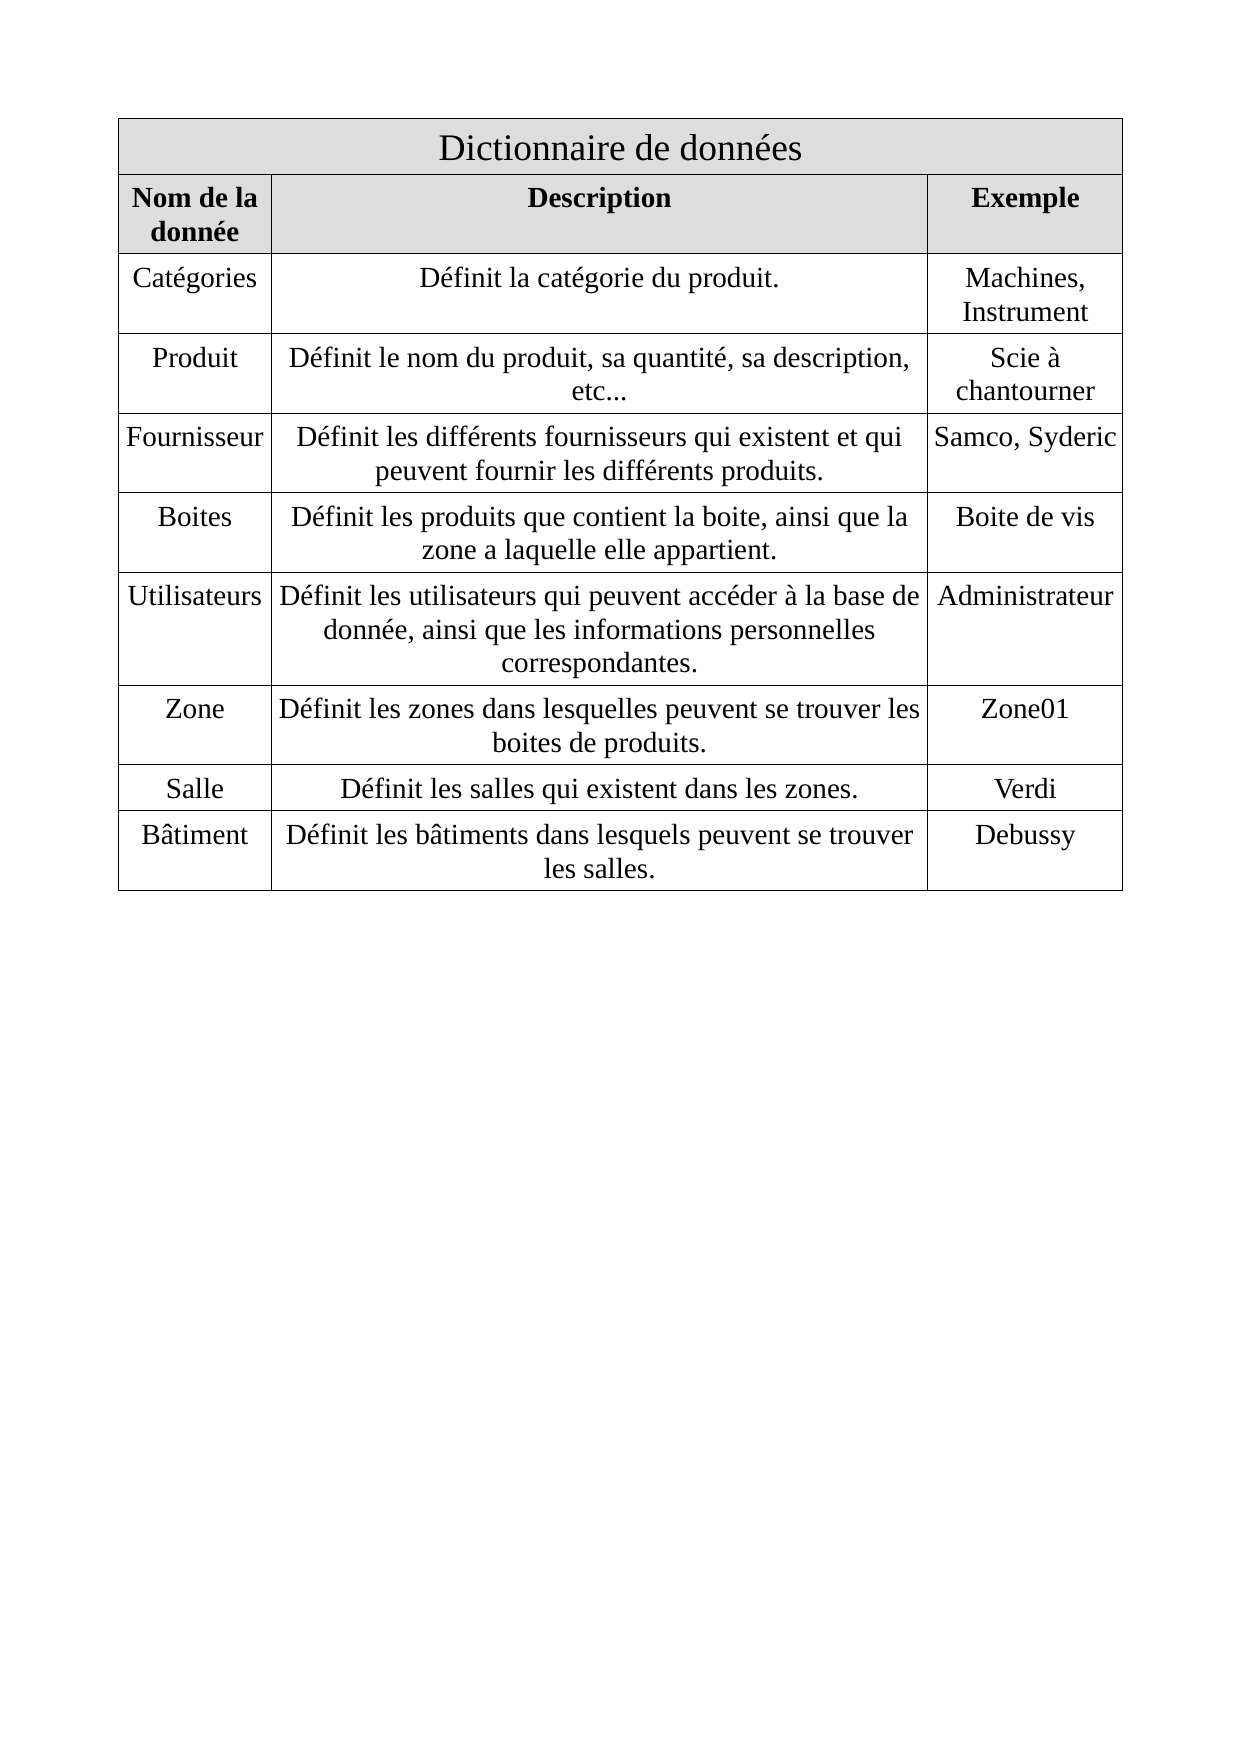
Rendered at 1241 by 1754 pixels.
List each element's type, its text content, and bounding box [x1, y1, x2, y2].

table_cell Définit les zones dans lesquelles peuvent se trouver les boites de produits. [272, 686, 927, 764]
table_cell Fournisseur [119, 414, 271, 492]
table_cell Verdi [928, 765, 1122, 810]
table_header Dictionnaire de données [119, 119, 1122, 174]
table_cell Debussy [928, 811, 1122, 890]
table_cell Machines, Instrument [928, 254, 1122, 333]
table_cell Bâtiment [119, 811, 271, 890]
table_cell Utilisateurs [119, 573, 271, 685]
table_cell Catégories [119, 254, 271, 333]
table_cell Scie à chantourner [928, 334, 1122, 412]
table_cell Définit les bâtiments dans lesquels peuvent se trouver les salles. [272, 811, 927, 890]
table_cell Nom de la donnée [119, 175, 271, 253]
table_cell Samco, Syderic [928, 414, 1122, 492]
table_cell Boite de vis [928, 493, 1122, 572]
table_cell Définit les salles qui existent dans les zones. [272, 765, 927, 810]
table_cell Produit [119, 334, 271, 412]
table_cell Zone [119, 686, 271, 764]
table_cell Administrateur [928, 573, 1122, 685]
table_cell Boites [119, 493, 271, 572]
table_cell Zone01 [928, 686, 1122, 764]
table_cell Définit les différents fournisseurs qui existent et qui peuvent fournir les différents produits. [272, 414, 927, 492]
table_cell Définit les utilisateurs qui peuvent accéder à la base de donnée, ainsi que les informations personnelles correspondantes. [272, 573, 927, 685]
table_cell Définit le nom du produit, sa quantité, sa description, etc... [272, 334, 927, 412]
table_cell Exemple [928, 175, 1122, 253]
table_cell Définit la catégorie du produit. [272, 254, 927, 333]
table_cell Description [272, 175, 927, 253]
table_cell Définit les produits que contient la boite, ainsi que la zone a laquelle elle appartient. [272, 493, 927, 572]
table_cell Salle [119, 765, 271, 810]
